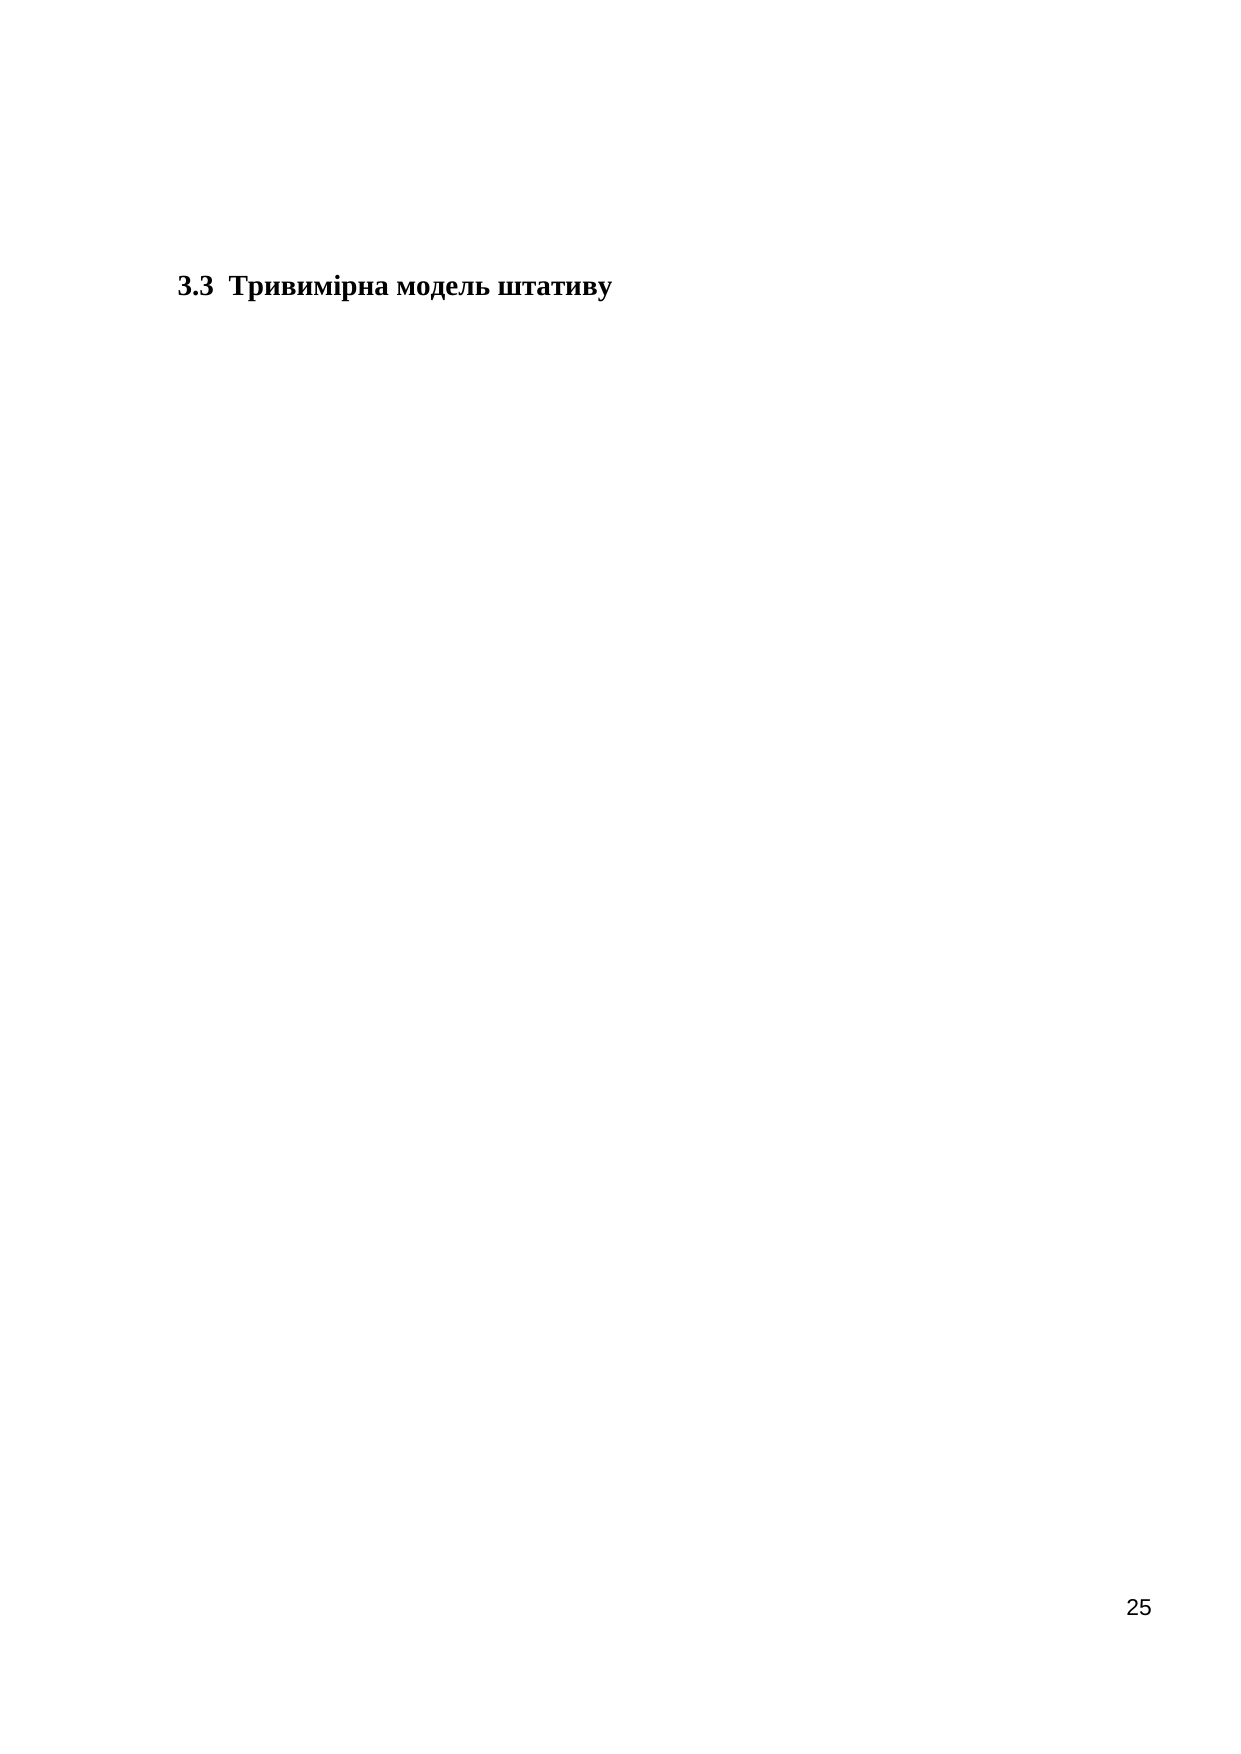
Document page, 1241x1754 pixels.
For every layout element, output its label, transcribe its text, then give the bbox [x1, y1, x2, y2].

text 3.3 Тривимірна модель штативу [177, 268, 1152, 301]
